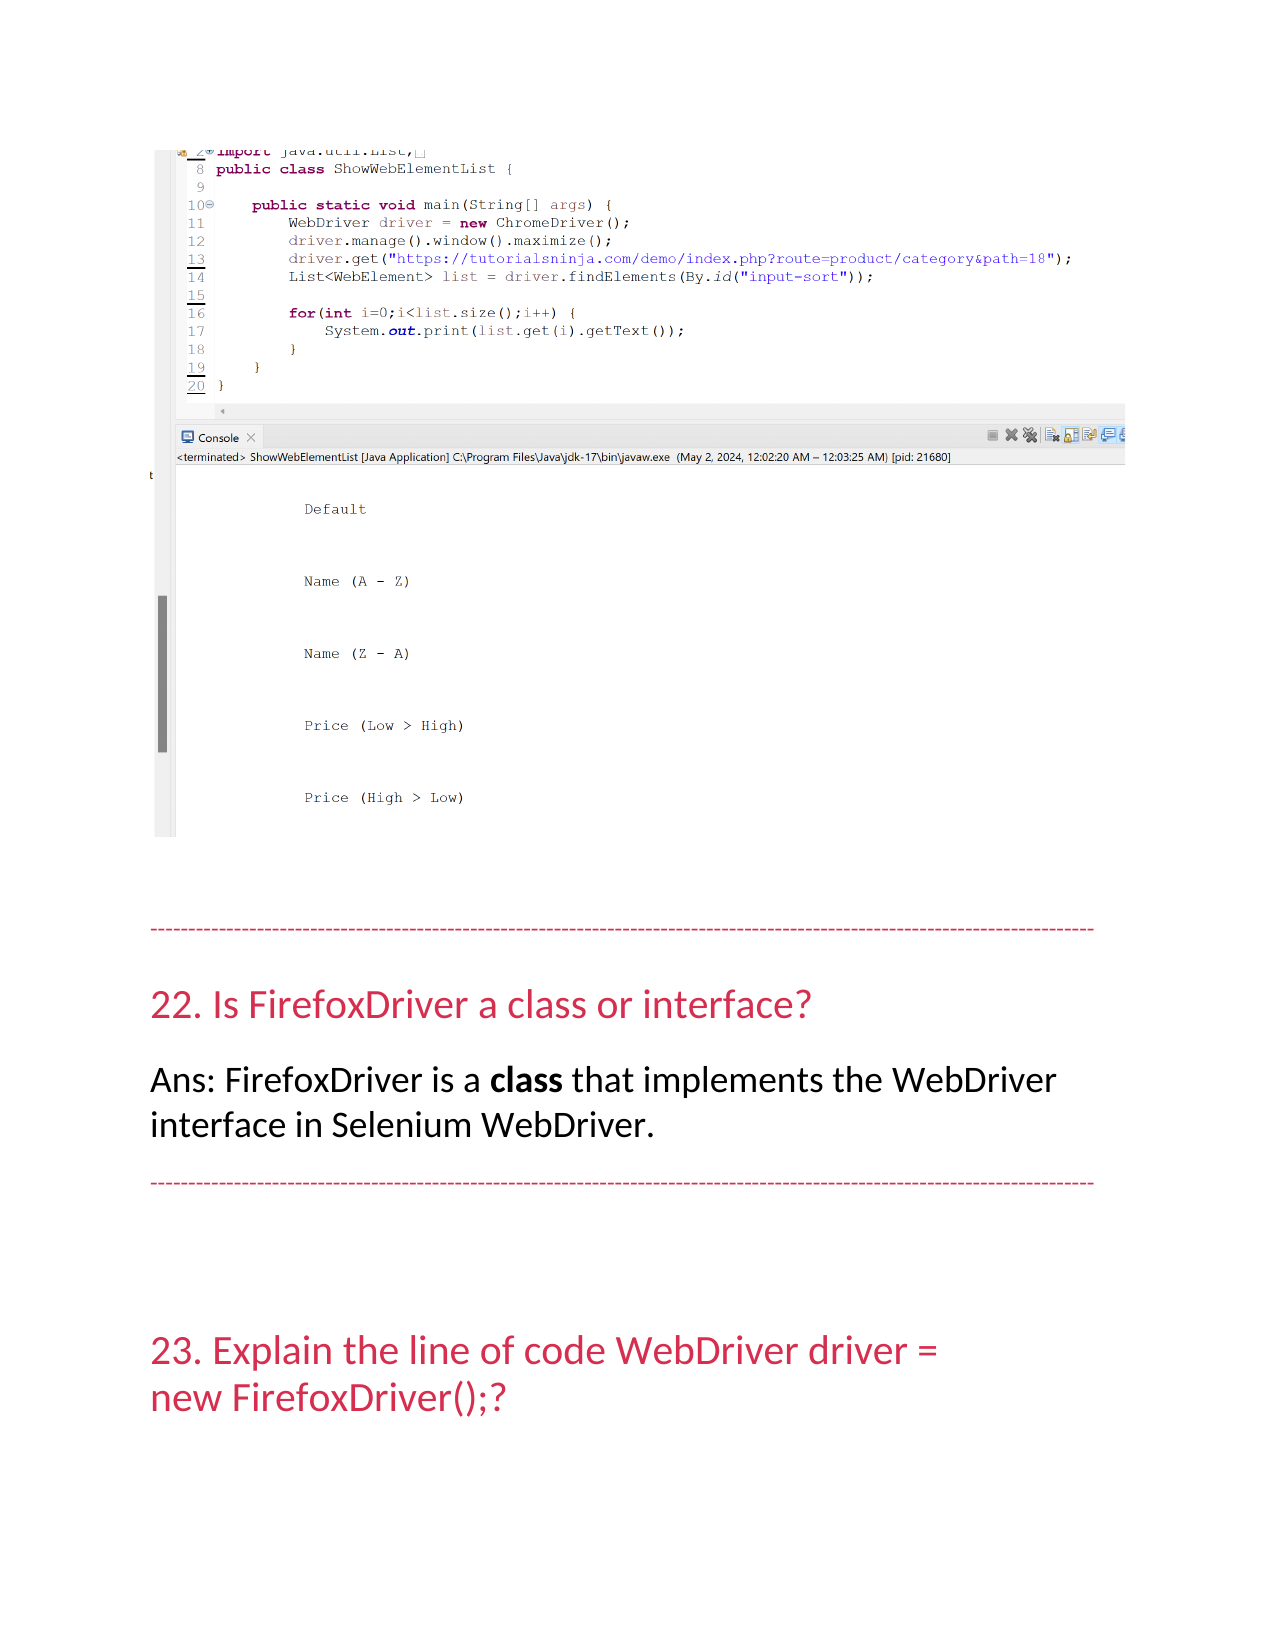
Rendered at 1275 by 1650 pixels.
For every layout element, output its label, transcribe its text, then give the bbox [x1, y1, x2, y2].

text ---------------------------------------------------------------------------------------------------------------------------- [150, 914, 1125, 940]
text Ans: FirefoxDriver is a class that implements the WebDriver interface in Selenium WebDriver. [150, 1056, 1125, 1147]
text 22. Is FirefoxDriver a class or interface? [150, 978, 1125, 1029]
picture [150, 150, 1125, 837]
text ---------------------------------------------------------------------------------------------------------------------------- [150, 1168, 1125, 1194]
text 23. Explain the line of code WebDriver driver = new FirefoxDriver();? [150, 1327, 975, 1422]
